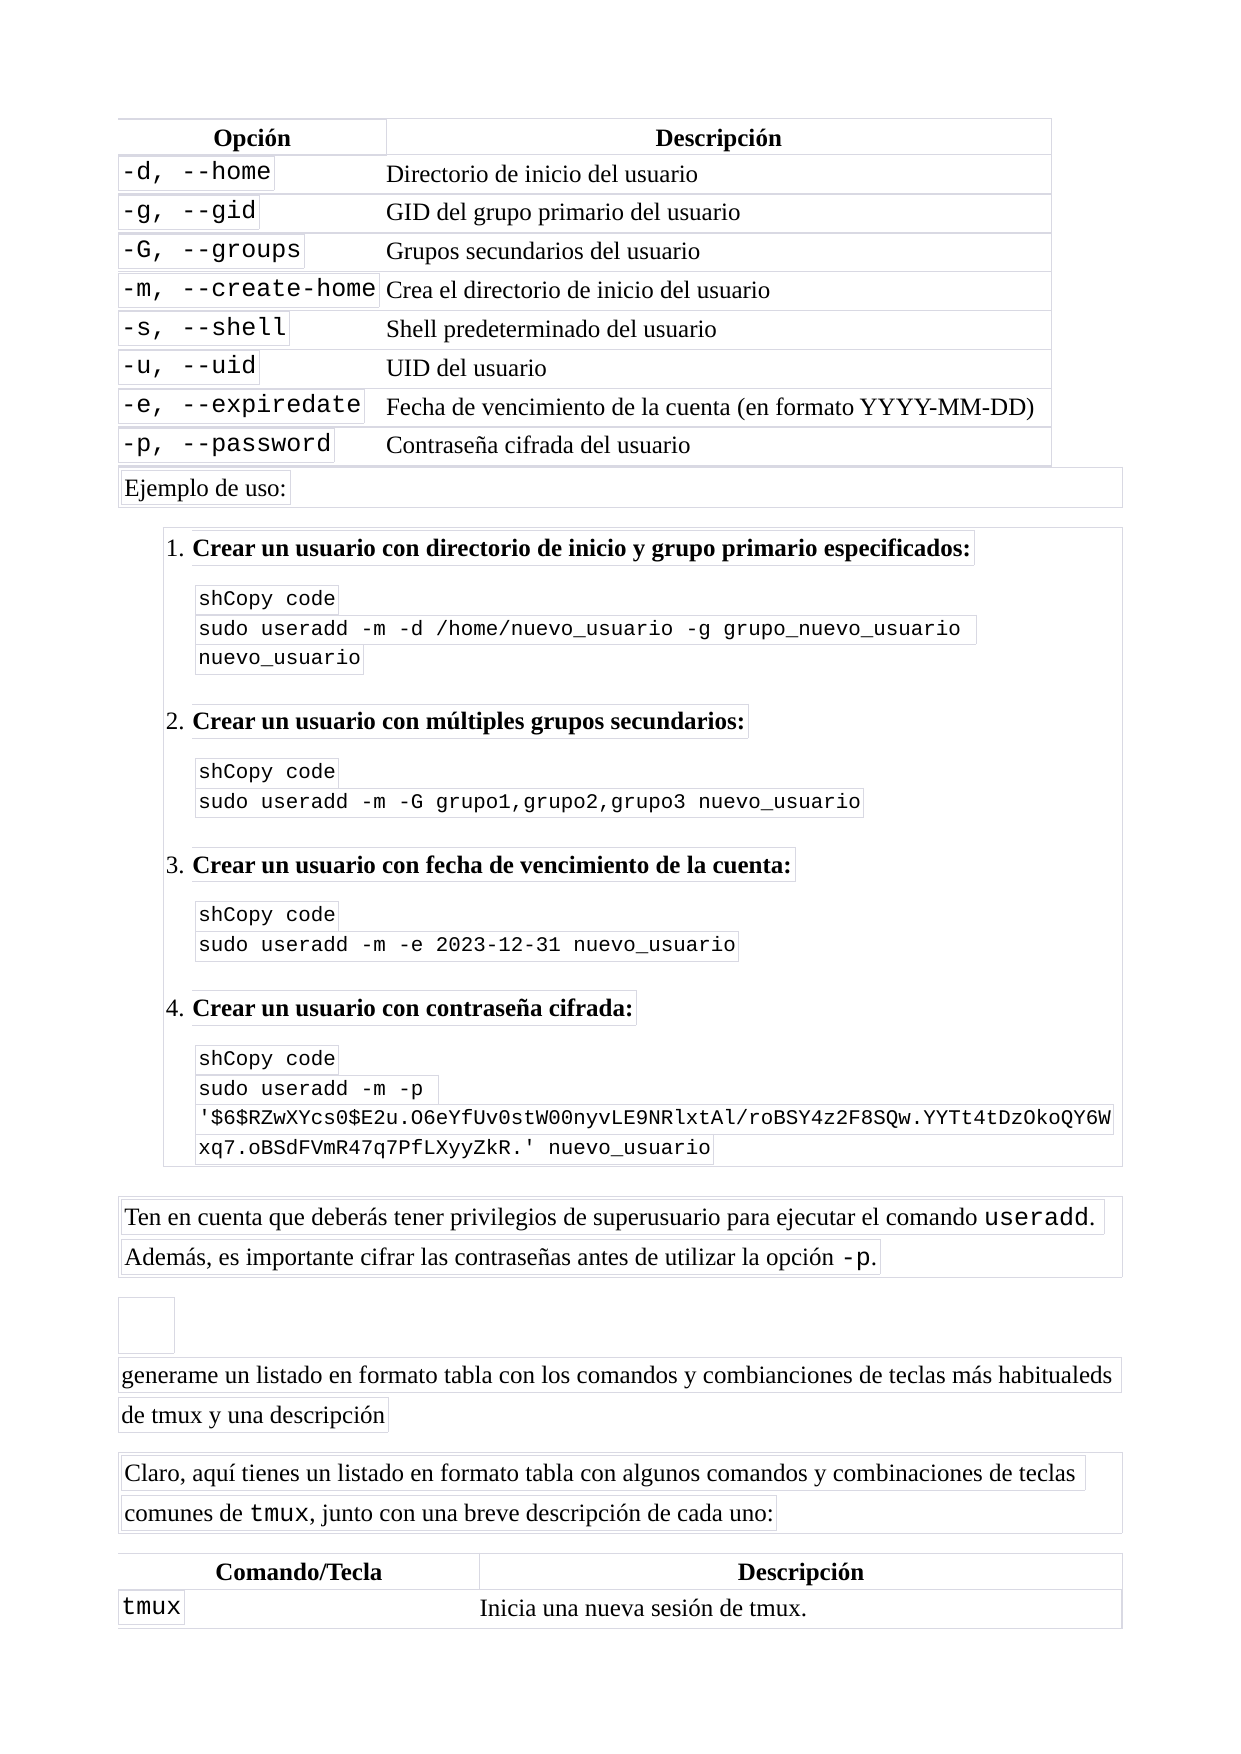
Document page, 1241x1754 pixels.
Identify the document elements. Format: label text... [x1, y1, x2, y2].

table_cell -p, --password [118, 428, 386, 465]
list sudo useradd -m -G grupo1,grupo2,grupo3 nuevo_usuario [339, 785, 1122, 817]
table_cell tmux [118, 1590, 479, 1627]
table_header Comando/Tecla [118, 1554, 479, 1589]
list sudo useradd -m -e 2023-12-31 nuevo_usuario [196, 932, 738, 961]
list sudo useradd -m -d /home/nuevo_usuario -g grupo_nuevo_usuario nuevo_usuario [196, 645, 363, 674]
list sudo useradd -m -e 2023-12-31 nuevo_usuario [339, 928, 1122, 961]
table_header Descripción [480, 1554, 1122, 1589]
list sudo useradd -m -p '$6$RZwXYcs0$E2u.O6eYfUv0stW00nyvLE9NRlxtAl/roBSY4z2F8SQw.YYTt4tDzOkoQY6Wxq7.oBSdFVmR47q7PfLXyyZkR.' nuevo_usuario [164, 1072, 1122, 1166]
table_cell Crea el directorio de inicio del usuario [386, 272, 1051, 310]
text de tmux y una descripción [118, 1393, 1122, 1432]
list sudo useradd -m -e 2023-12-31 nuevo_usuario [164, 928, 195, 961]
table_cell -g, --gid [118, 195, 386, 232]
table_cell Grupos secundarios del usuario [386, 234, 1051, 271]
list Crear un usuario con contraseña cifrada: [164, 987, 1122, 1025]
text generame un listado en formato tabla con los comandos y combianciones de teclas más habitualeds [119, 1358, 1121, 1392]
list sudo useradd -m -G grupo1,grupo2,grupo3 nuevo_usuario [196, 789, 863, 817]
list Crear un usuario con fecha de vencimiento de la cuenta: [164, 844, 1122, 882]
text Ejemplo de uso: [119, 468, 1122, 507]
table_header Descripción [387, 119, 1051, 154]
text Ten en cuenta que deberás tener privilegios de superusuario para ejecutar el comando useradd. Además, es importante cifrar las contraseñas antes de utilizar la opción -p. [119, 1197, 1122, 1277]
table_cell GID del grupo primario del usuario [386, 195, 1051, 232]
table_cell -m, --create-home [118, 272, 386, 310]
table_cell -s, --shell [118, 311, 386, 348]
table_cell Shell predeterminado del usuario [386, 311, 1051, 348]
list Crear un usuario con directorio de inicio y grupo primario especificados: [164, 528, 1122, 565]
list sudo useradd -m -d /home/nuevo_usuario -g grupo_nuevo_usuario nuevo_usuario [339, 612, 1122, 674]
table_cell Directorio de inicio del usuario [386, 155, 1051, 193]
list shCopy code [164, 755, 1122, 785]
list sudo useradd -m -d /home/nuevo_usuario -g grupo_nuevo_usuario nuevo_usuario [196, 616, 976, 644]
table_cell Fecha de vencimiento de la cuenta (en formato YYYY-MM-DD) [386, 389, 1051, 426]
table_header Opción [118, 120, 386, 154]
table_cell Inicia una nueva sesión de tmux. [479, 1590, 1121, 1627]
list Crear un usuario con múltiples grupos secundarios: [164, 700, 1122, 738]
list sudo useradd -m -d /home/nuevo_usuario -g grupo_nuevo_usuario nuevo_usuario [164, 612, 195, 674]
table_cell -d, --home [118, 156, 386, 193]
list shCopy code [164, 1042, 1122, 1072]
table_cell -u, --uid [118, 350, 386, 387]
table_cell UID del usuario [386, 350, 1051, 387]
list shCopy code [164, 898, 1122, 928]
table_cell -e, --expiredate [118, 389, 386, 426]
list shCopy code [164, 582, 1122, 612]
table_cell -G, --groups [118, 234, 386, 271]
table_cell Contraseña cifrada del usuario [386, 428, 1051, 465]
text Claro, aquí tienes un listado en formato tabla con algunos comandos y combinaciones de teclas comunes de tmux, junto con una breve descripción de cada uno: [119, 1453, 1122, 1533]
